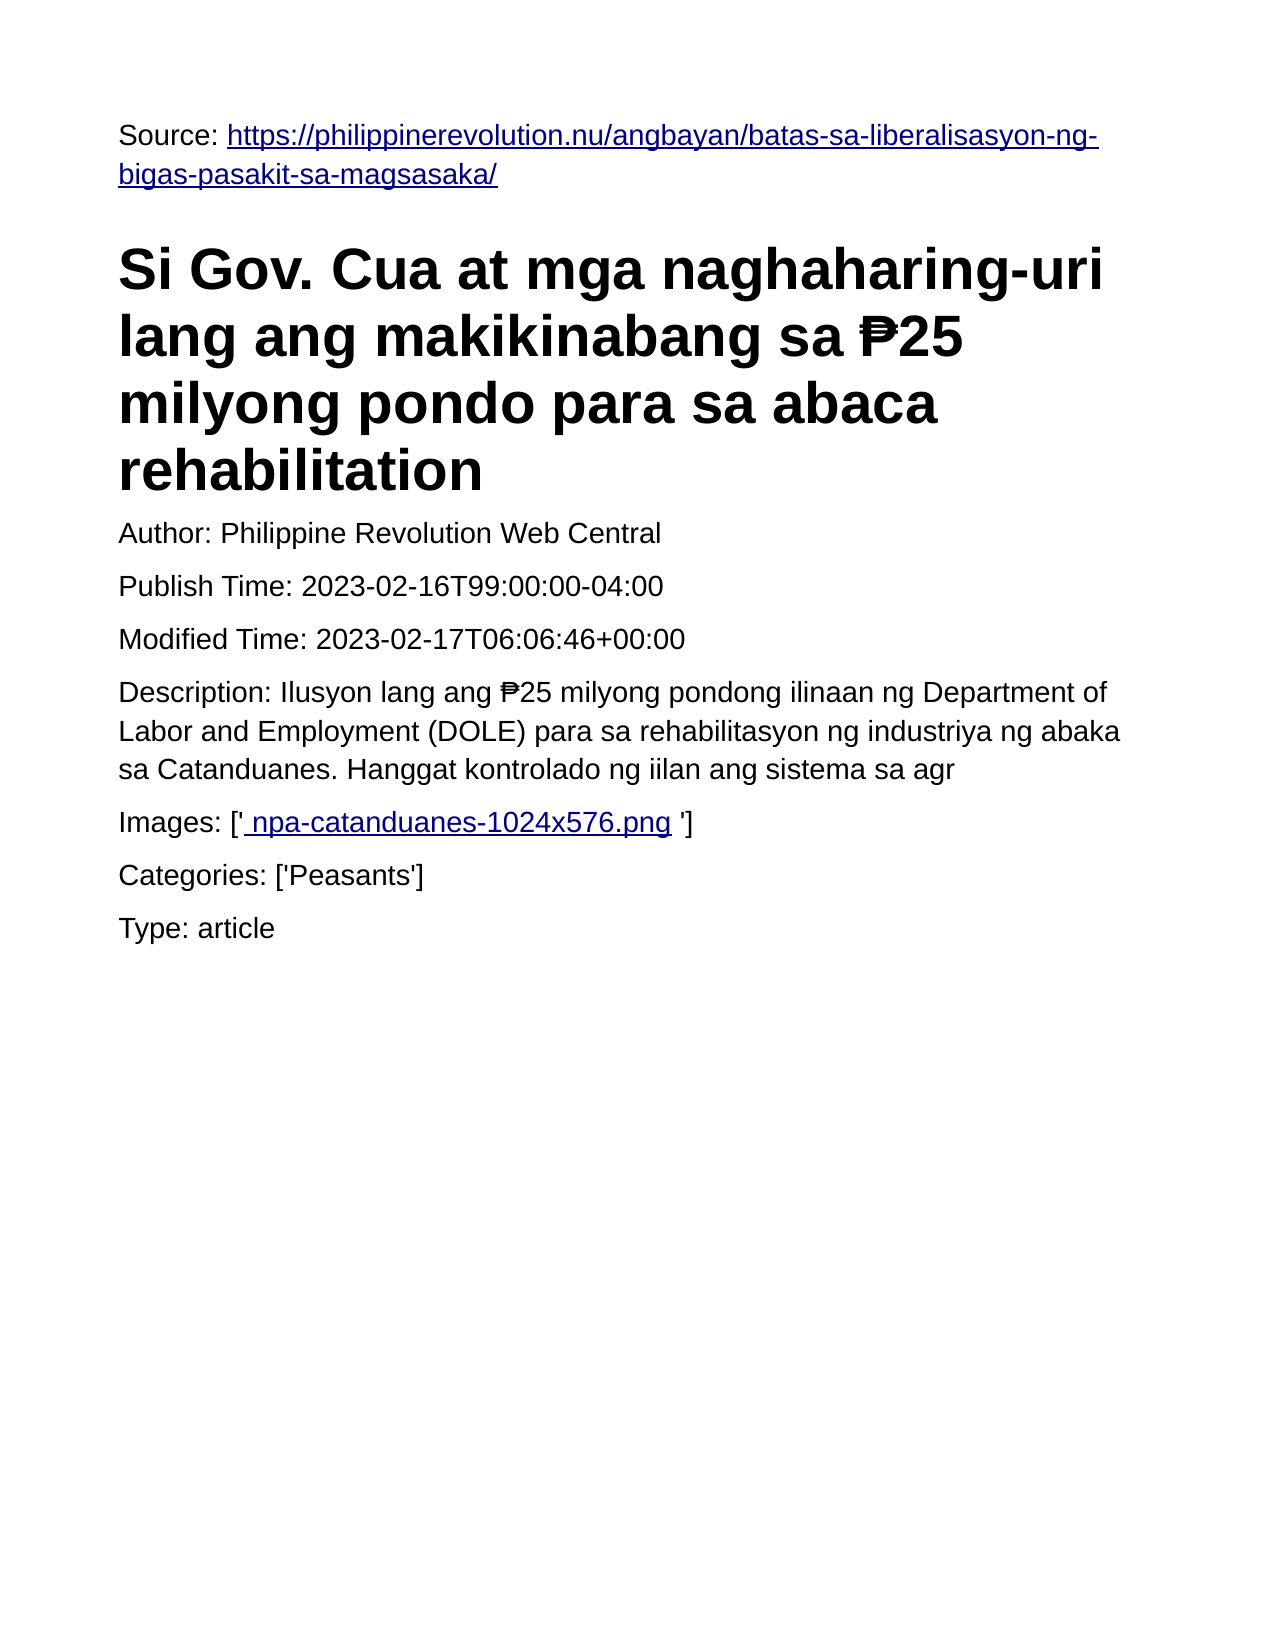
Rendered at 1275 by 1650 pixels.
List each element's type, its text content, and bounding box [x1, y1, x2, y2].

text Categories: ['Peasants'] [118, 858, 1157, 892]
text Images: [' npa-catanduanes-1024x576.png '] [118, 805, 1157, 839]
subtitle Si Gov. Cua at mga naghaharing-uri lang ang makikinabang sa ₱25 milyong pondo para sa abaca rehabilitation [118, 235, 1157, 503]
text Type: article [118, 911, 1157, 945]
text Modified Time: 2023-02-17T06:06:46+00:00 [118, 622, 1157, 655]
text Description: Ilusyon lang ang ₱25 milyong pondong ilinaan ng Department of Labor and Employment (DOLE) para sa rehabilitasyon ng industriya ng abaka sa Catanduanes. Hanggat kontrolado ng iilan ang sistema sa agr [118, 675, 1157, 786]
text Source: https://philippinerevolution.nu/angbayan/batas-sa-liberalisasyon-ng-bigas-pasakit-sa-magsasaka/ [118, 118, 1157, 190]
text Publish Time: 2023-02-16T99:00:00-04:00 [118, 569, 1157, 602]
text Author: Philippine Revolution Web Central [118, 516, 1157, 549]
